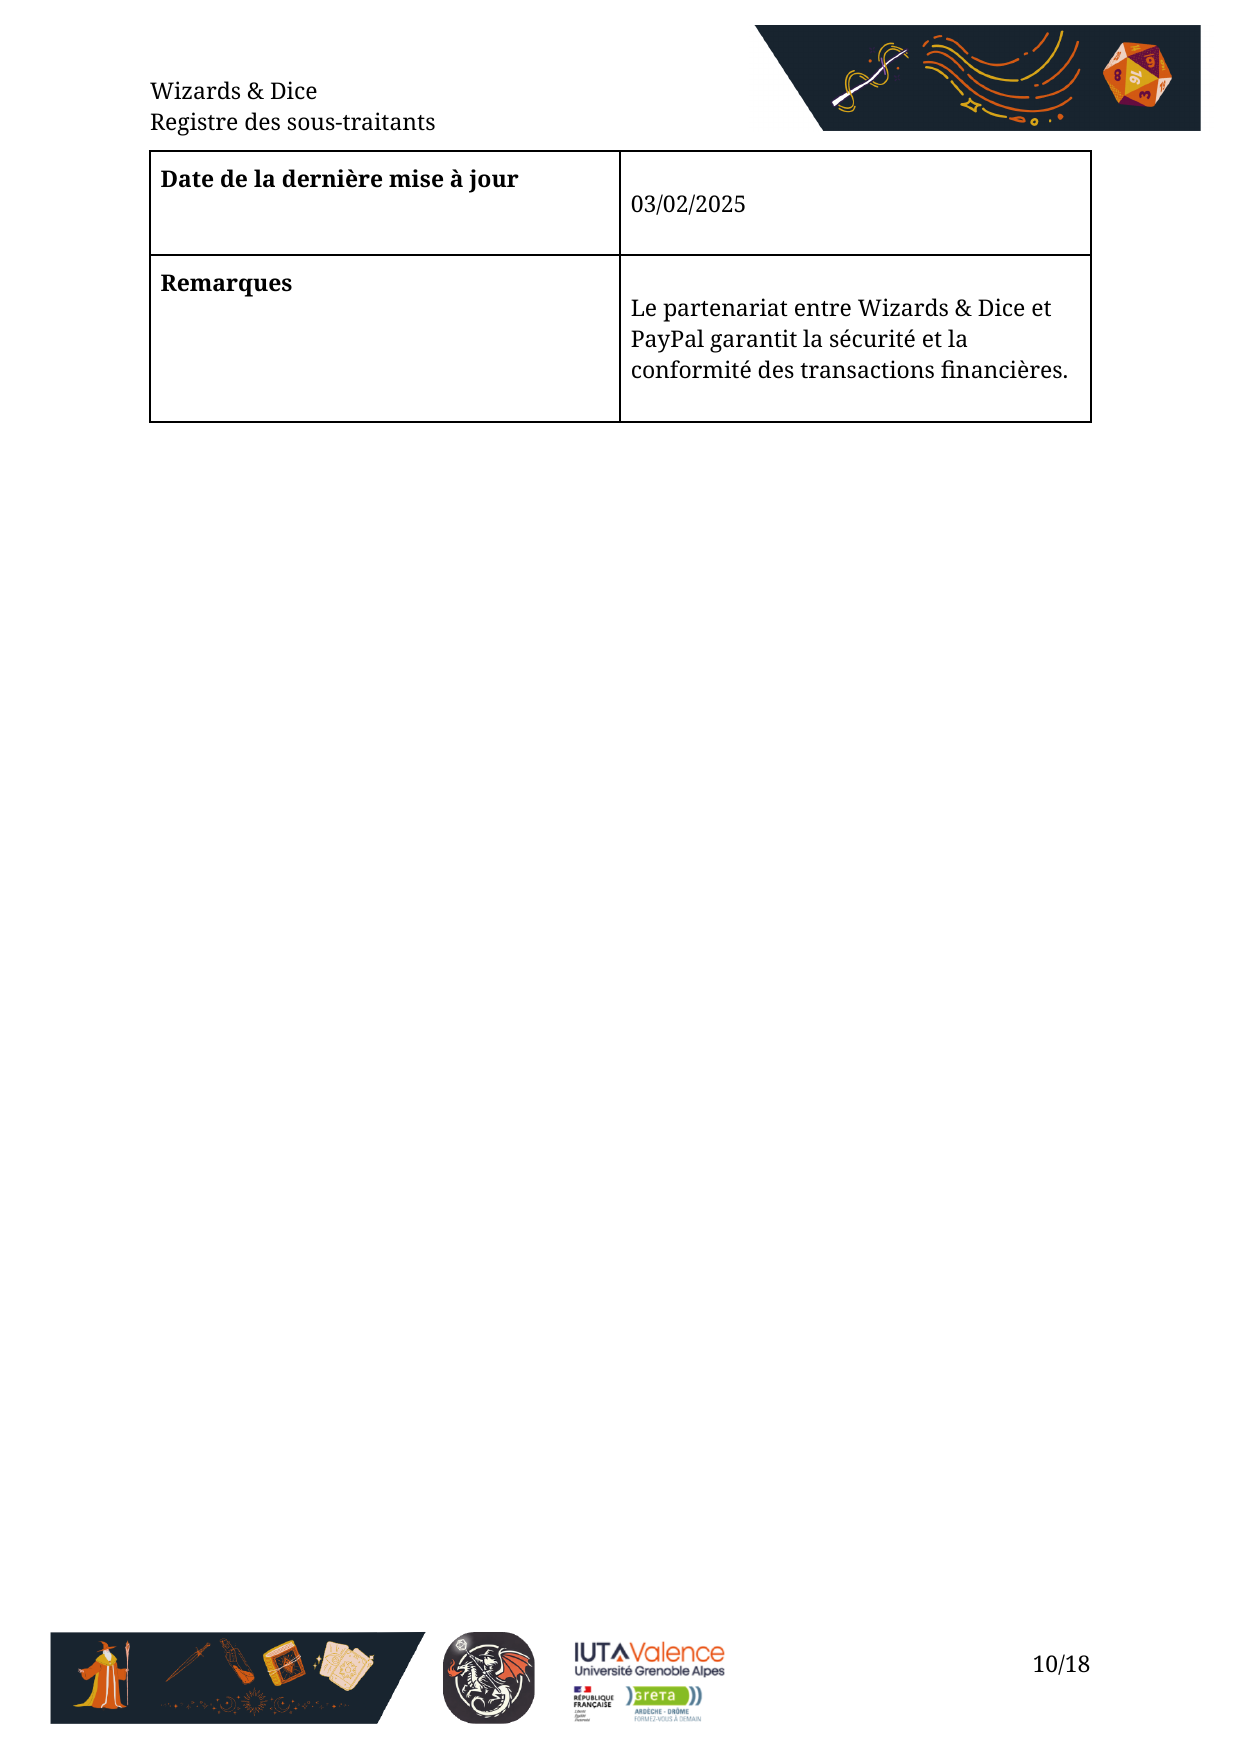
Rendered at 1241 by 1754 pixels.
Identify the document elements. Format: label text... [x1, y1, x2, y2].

table_cell Remarques [151, 256, 619, 421]
table_cell Date de la dernière mise à jour [151, 152, 619, 254]
picture [42, 1628, 749, 1733]
picture [748, 25, 1214, 132]
table_cell Le partenariat entre Wizards & Dice et PayPal garantit la sécurité et la conformité des transactions financières. [621, 256, 1090, 421]
table_cell 03/02/2025 [621, 152, 1090, 254]
